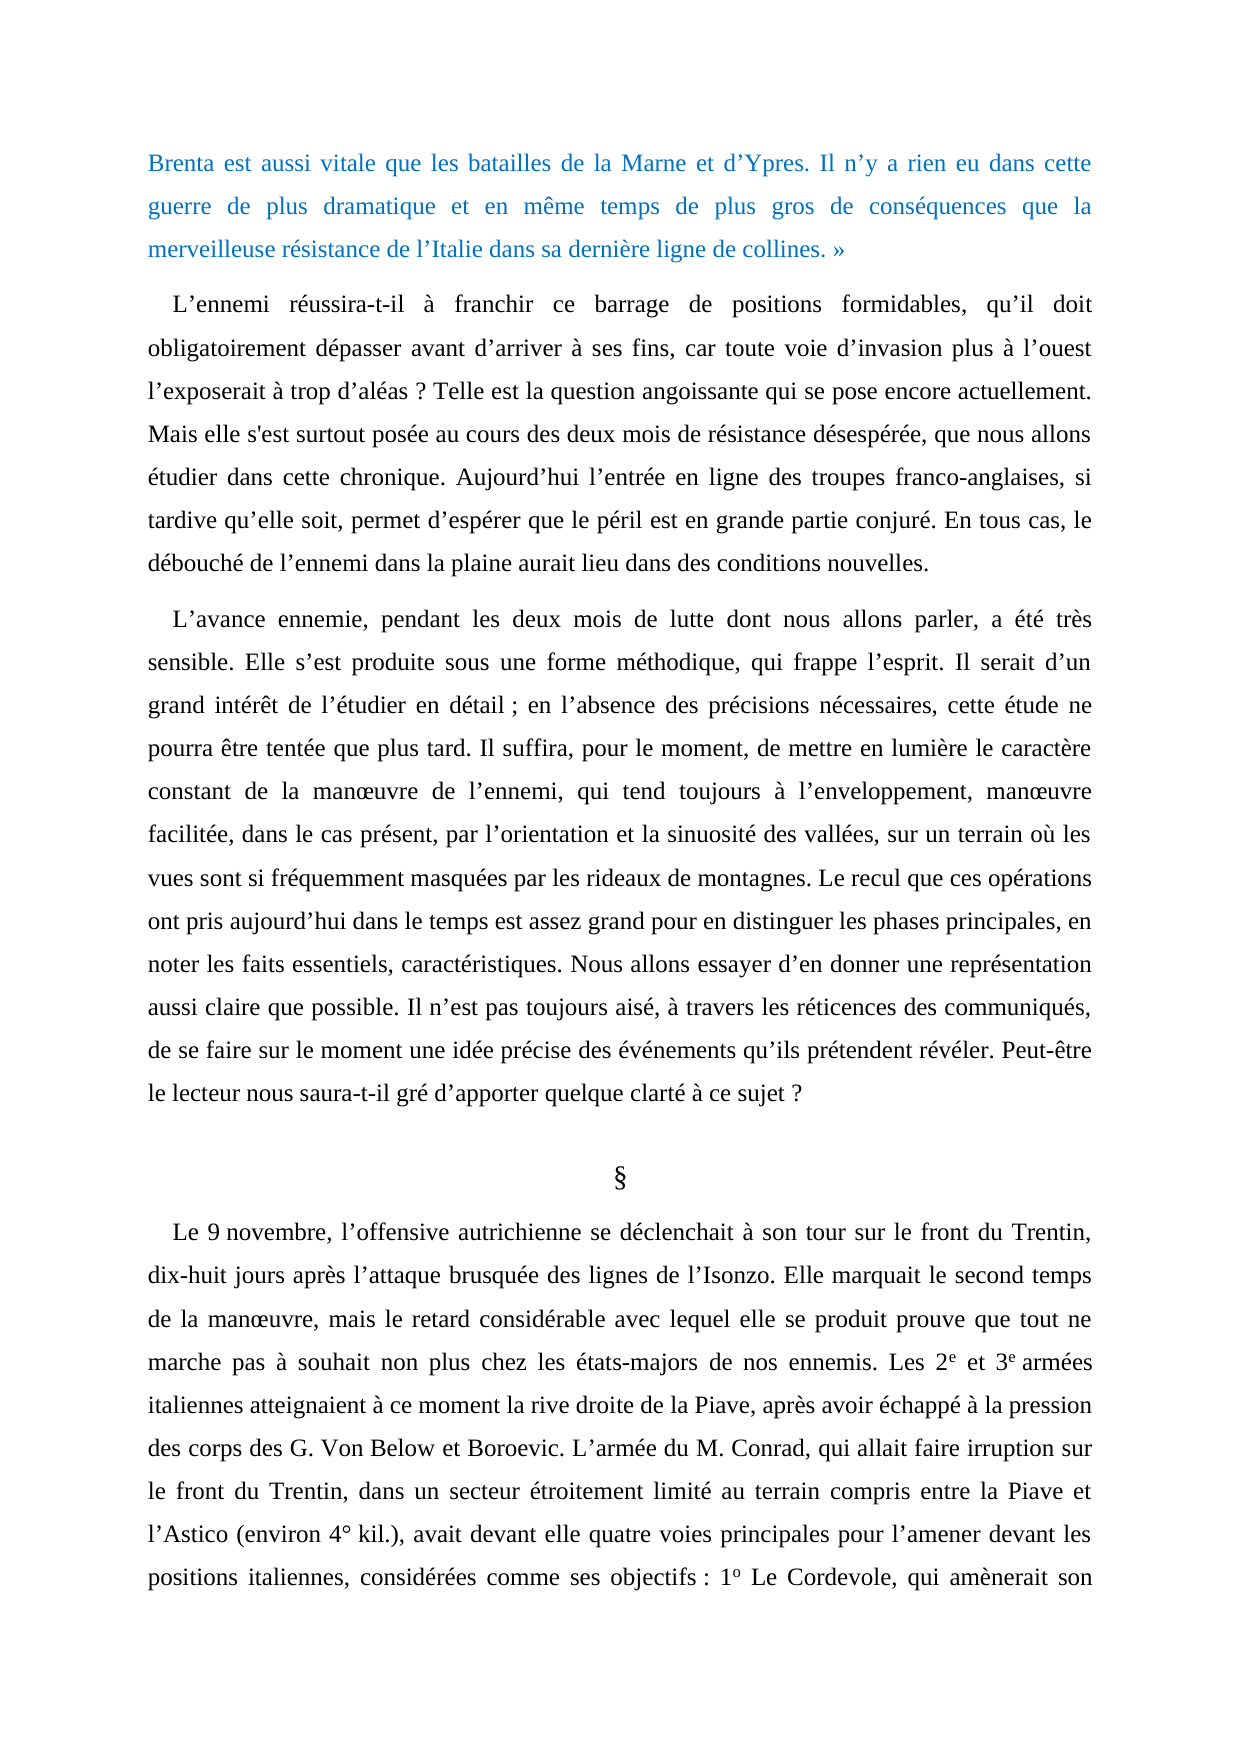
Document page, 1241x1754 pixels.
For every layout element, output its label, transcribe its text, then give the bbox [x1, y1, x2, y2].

text L’avance ennemie, pendant les deux mois de lutte dont nous allons parler, a été très sensible. Elle s’est produite sous une forme méthodique, qui frappe l’esprit. Il serait d’un grand intérêt de l’étudier en détail ; en l’absence des précisions nécessaires, cette étude ne pourra être tentée que plus tard. Il suffira, pour le moment, de mettre en lumière le caractère constant de la manœuvre de l’ennemi, qui tend toujours à l’enveloppement, manœuvre facilitée, dans le cas présent, par l’orientation et la sinuosité des vallées, sur un terrain où les vues sont si fréquemment masquées par les rideaux de montagnes. Le recul que ces opérations ont pris aujourd’hui dans le temps est assez grand pour en distinguer les phases principales, en noter les faits essentiels, caractéristiques. Nous allons essayer d’en donner une représentation aussi claire que possible. Il n’est pas toujours aisé, à travers les réticences des communiqués, de se faire sur le moment une idée précise des événements qu’ils prétendent révéler. Peut-être le lecteur nous saura-t-il gré d’apporter quelque clarté à ce sujet ? [148, 604, 1093, 1107]
text L’ennemi réussira-t-il à franchir ce barrage de positions formidables, qu’il doit obligatoirement dépasser avant d’arriver à ses fins, car toute voie d’invasion plus à l’ouest l’exposerait à trop d’aléas ? Telle est la question angoissante qui se pose encore actuellement. Mais elle s'est surtout posée au cours des deux mois de résistance désespérée, que nous allons étudier dans cette chronique. Aujourd’hui l’entrée en ligne des troupes franco-anglaises, si tardive qu’elle soit, permet d’espérer que le péril est en grande partie conjuré. En tous cas, le débouché de l’ennemi dans la plaine aurait lieu dans des conditions nouvelles. [148, 289, 1093, 577]
text Brenta est aussi vitale que les batailles de la Marne et d’Ypres. Il n’y a rien eu dans cette guerre de plus dramatique et en même temps de plus gros de conséquences que la merveilleuse résistance de l’Italie dans sa dernière ligne de collines. » [148, 148, 1093, 263]
text § [148, 1159, 1093, 1192]
text Le 9 novembre, l’offensive autrichienne se déclenchait à son tour sur le front du Trentin, dix-huit jours après l’attaque brusquée des lignes de l’Isonzo. Elle marquait le second temps de la manœuvre, mais le retard considérable avec lequel elle se produit prouve que tout ne marche pas à souhait non plus chez les états-majors de nos ennemis. Les 2e et 3e armées italiennes atteignaient à ce moment la rive droite de la Piave, après avoir échappé à la pression des corps des G. Von Below et Boroevic. L’armée du M. Conrad, qui allait faire irruption sur le front du Trentin, dans un secteur étroitement limité au terrain compris entre la Piave et l’Astico (environ 4° kil.), avait devant elle quatre voies principales pour l’amener devant les positions italiennes, considérées comme ses objectifs : 1o Le Cordevole, qui amènerait son [148, 1217, 1093, 1591]
